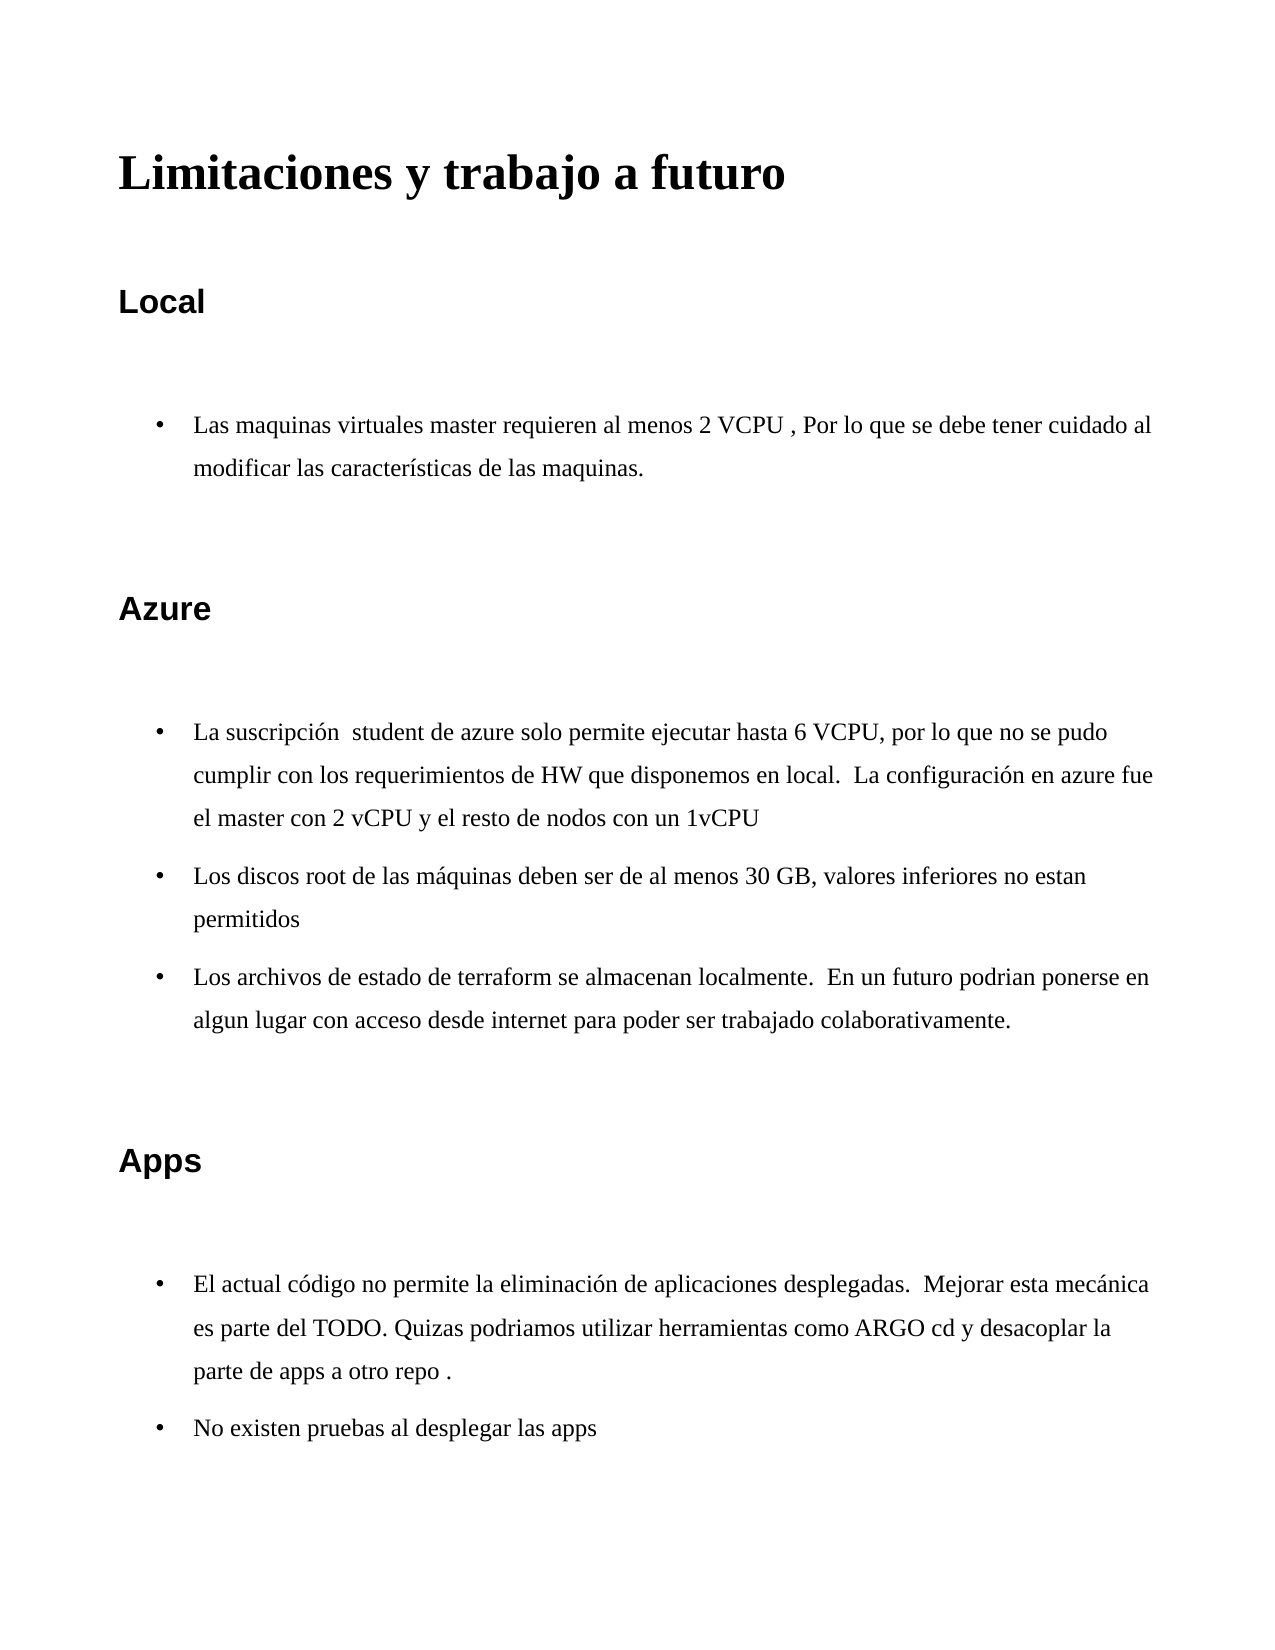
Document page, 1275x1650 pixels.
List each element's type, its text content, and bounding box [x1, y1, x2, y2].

subtitle Local [118, 282, 1157, 320]
list Las maquinas virtuales master requieren al menos 2 VCPU , Por lo que se debe tener cuidado al modificar las características de las maquinas. [156, 410, 1157, 482]
subtitle Limitaciones y trabajo a futuro [118, 143, 1157, 201]
list Los discos root de las máquinas deben ser de al menos 30 GB, valores inferiores no estan permitidos [156, 861, 1157, 933]
list No existen pruebas al desplegar las apps [156, 1413, 1157, 1442]
list Los archivos de estado de terraform se almacenan localmente. En un futuro podrian ponerse en algun lugar con acceso desde internet para poder ser trabajado colaborativamente. [156, 962, 1157, 1034]
list El actual código no permite la eliminación de aplicaciones desplegadas. Mejorar esta mecánica es parte del TODO. Quizas podriamos utilizar herramientas como ARGO cd y desacoplar la parte de apps a otro repo . [156, 1269, 1157, 1384]
list La suscripción student de azure solo permite ejecutar hasta 6 VCPU, por lo que no se pudo cumplir con los requerimientos de HW que disponemos en local. La configuración en azure fue el master con 2 vCPU y el resto de nodos con un 1vCPU [156, 717, 1157, 832]
subtitle Azure [118, 589, 1157, 628]
subtitle Apps [118, 1141, 1157, 1180]
